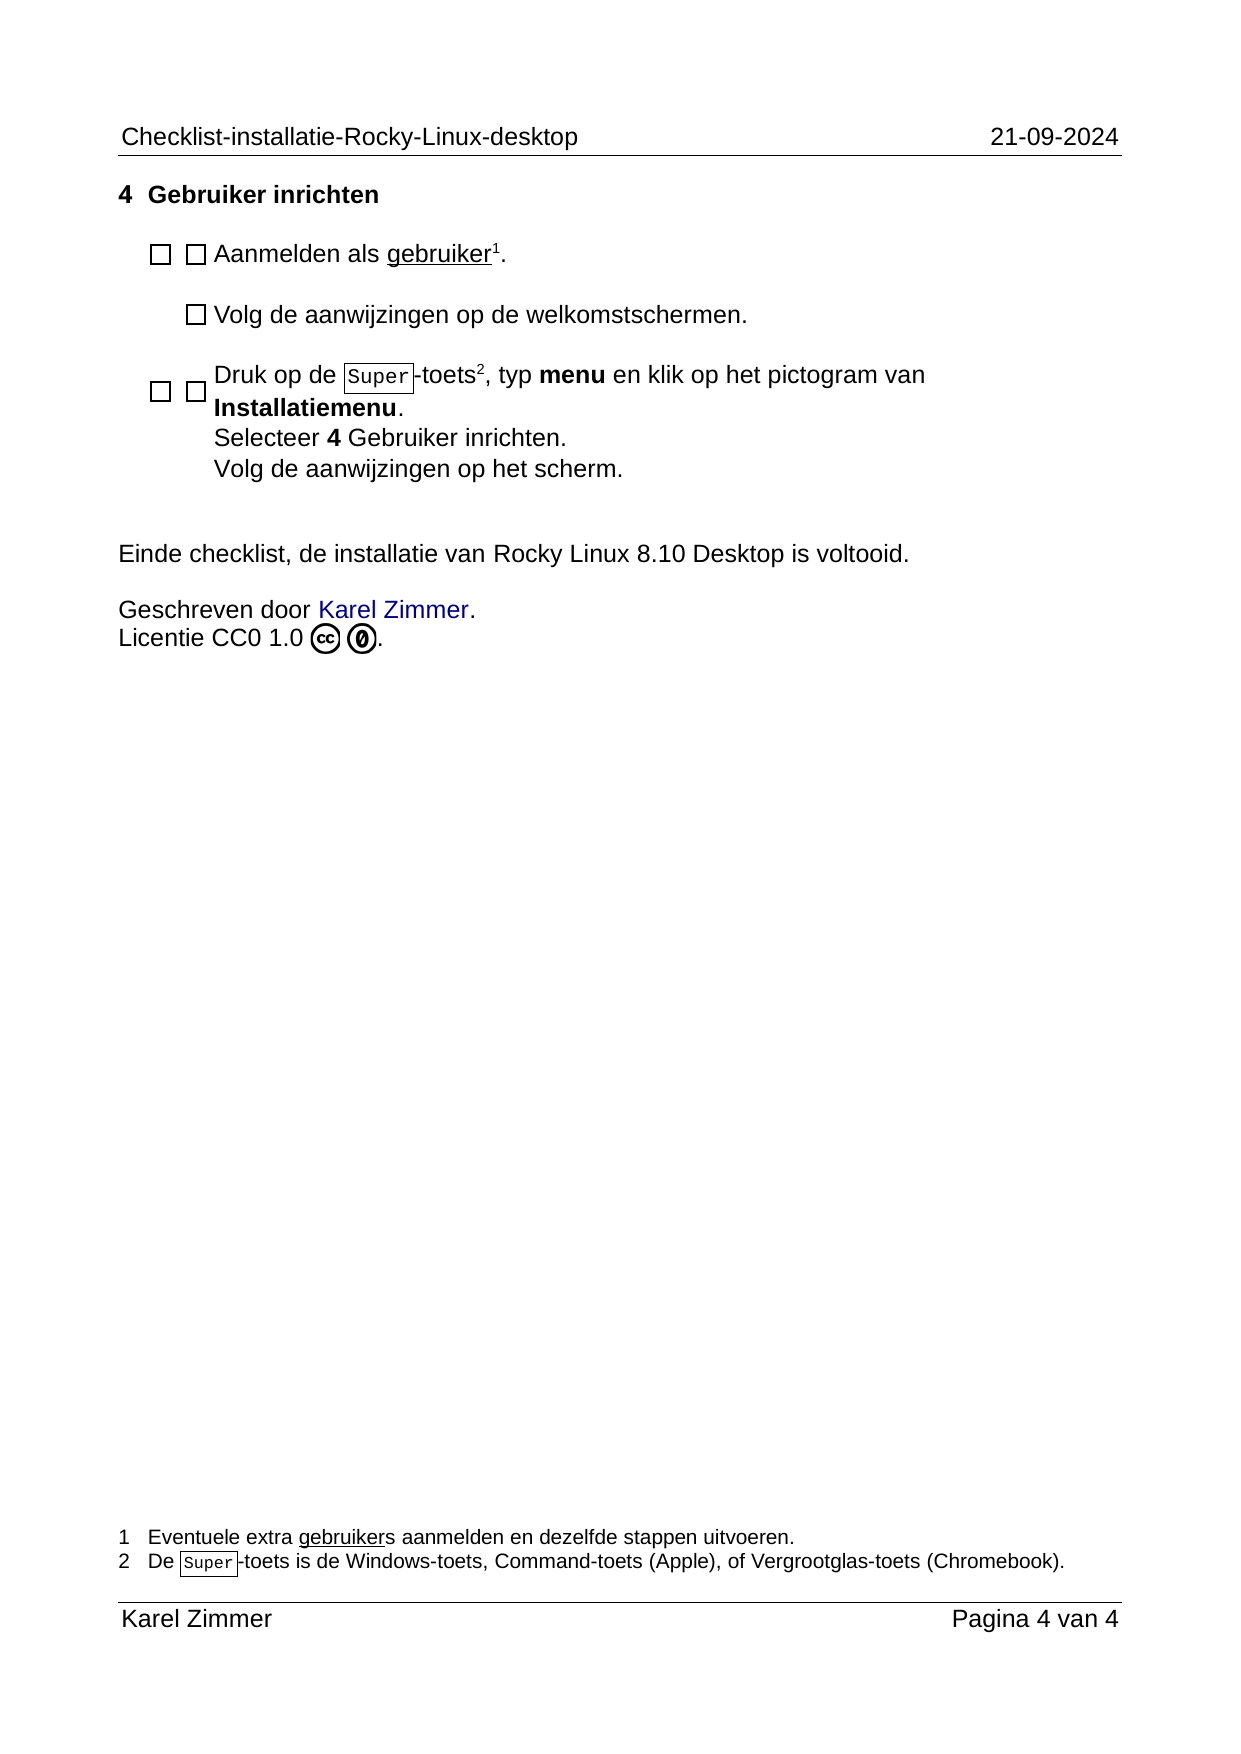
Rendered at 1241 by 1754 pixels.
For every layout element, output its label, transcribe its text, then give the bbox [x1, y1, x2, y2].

list . [377, 624, 1122, 653]
list Geschreven door Karel Zimmer. [118, 596, 1122, 624]
table_cell [118, 360, 142, 423]
table_cell [118, 300, 142, 330]
list Licentie CC0 1.0 [118, 624, 310, 653]
table_cell Selecteer 4 Gebruiker inrichten. [213, 423, 1122, 453]
table_cell [118, 330, 142, 360]
table_cell [118, 423, 142, 453]
table_header [177, 239, 213, 269]
table_cell [213, 269, 1122, 300]
list Gebruiker inrichten [118, 177, 1122, 211]
table_cell [142, 330, 177, 360]
table_cell Volg de aanwijzingen op de welkomstschermen. [213, 300, 1122, 330]
table_cell [177, 300, 213, 330]
table_cell [118, 269, 142, 300]
table_cell [177, 269, 213, 300]
table_cell [142, 360, 177, 423]
picture [310, 623, 340, 654]
table_cell [142, 423, 177, 453]
table_cell [142, 269, 177, 300]
table_header Aanmelden als gebruiker. [213, 239, 1122, 269]
table_cell [177, 454, 213, 484]
picture [347, 623, 377, 654]
table_header [118, 239, 142, 269]
table_cell [177, 360, 213, 423]
table_cell [177, 423, 213, 453]
table_header [142, 239, 177, 269]
table_cell [118, 454, 142, 484]
table_cell [142, 300, 177, 330]
text Einde checklist, de installatie van Rocky Linux 8.10 Desktop is voltooid. [118, 540, 1122, 568]
table_cell [213, 330, 1122, 360]
table_cell [177, 330, 213, 360]
table_cell Druk op de Super-toets, typ menu en klik op het pictogram van Installatiemenu. [213, 360, 1122, 423]
table_cell Volg de aanwijzingen op het scherm. [213, 454, 1122, 484]
table_cell [142, 454, 177, 484]
